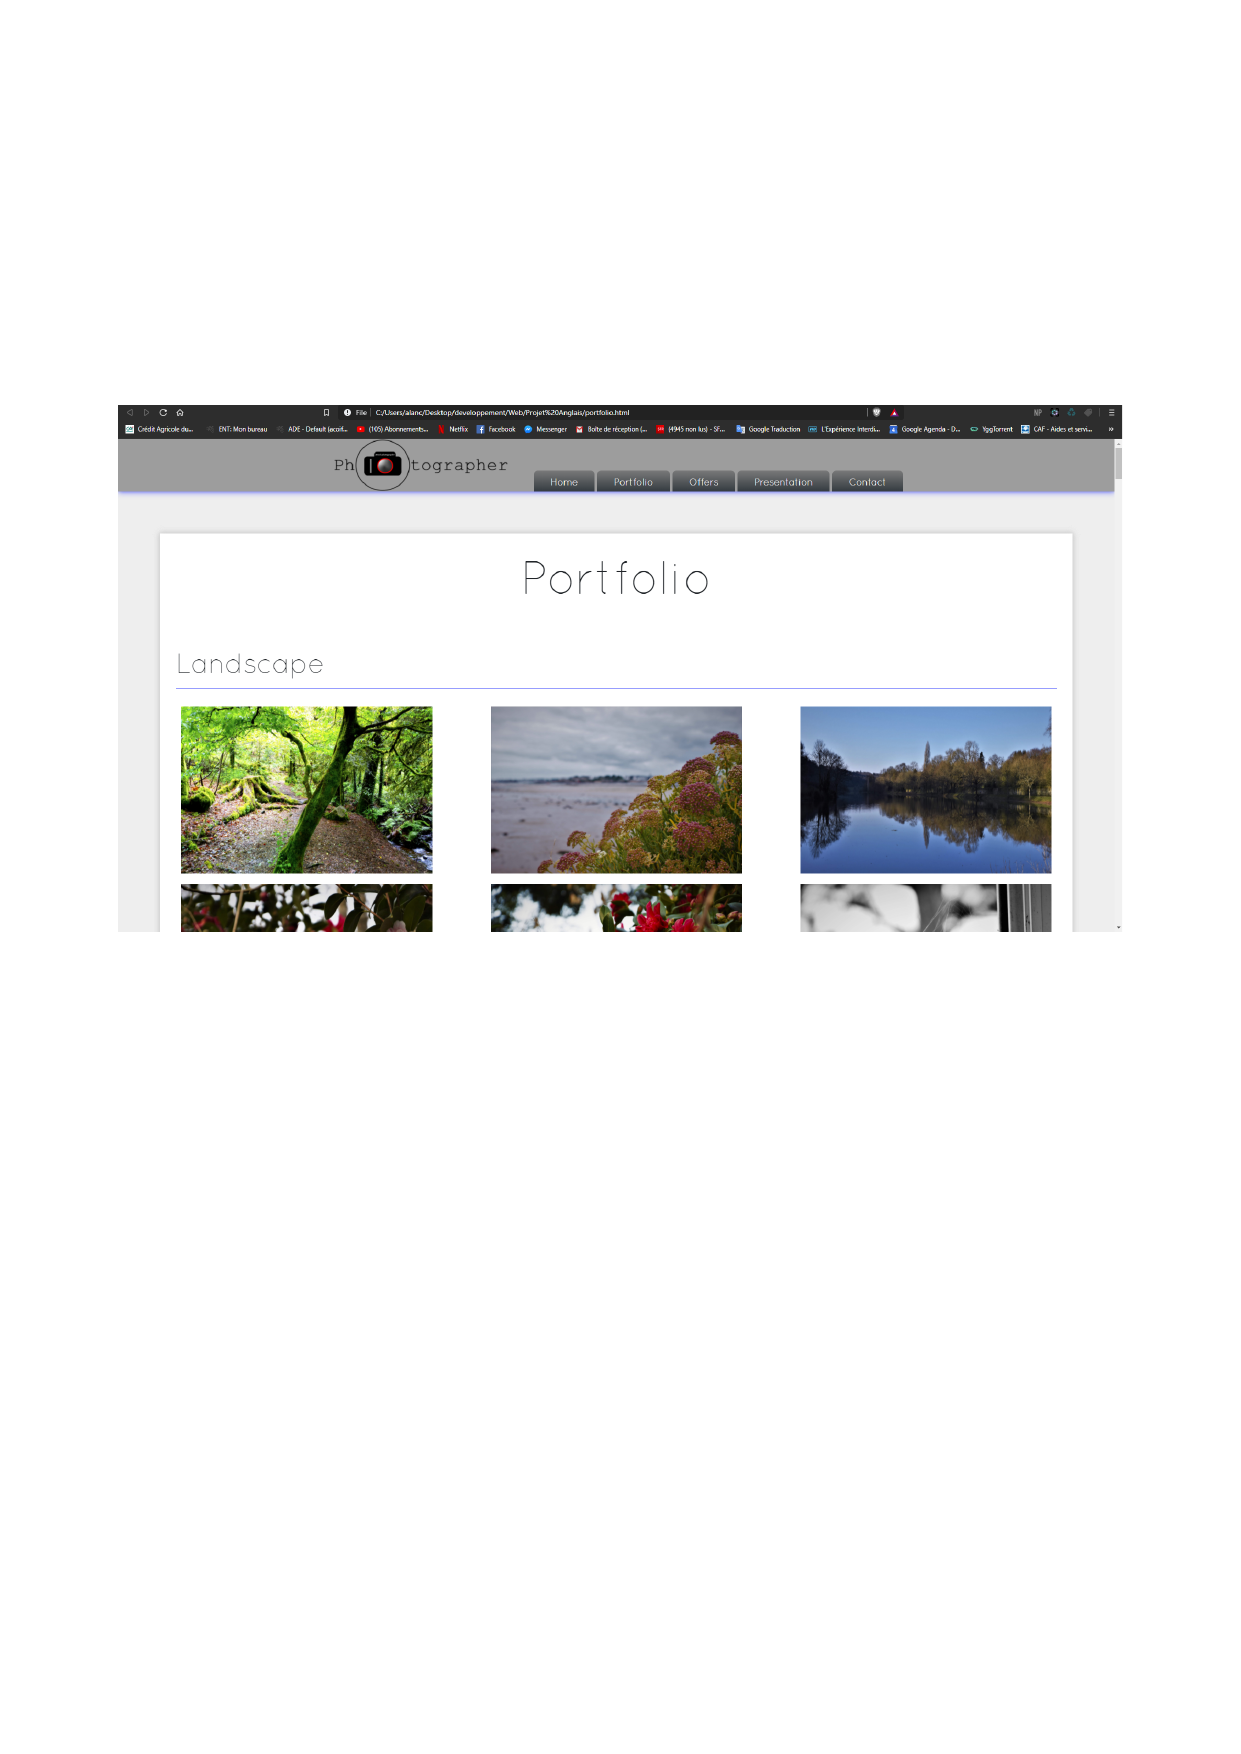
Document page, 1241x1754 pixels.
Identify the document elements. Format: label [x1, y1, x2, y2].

picture [118, 405, 1123, 932]
